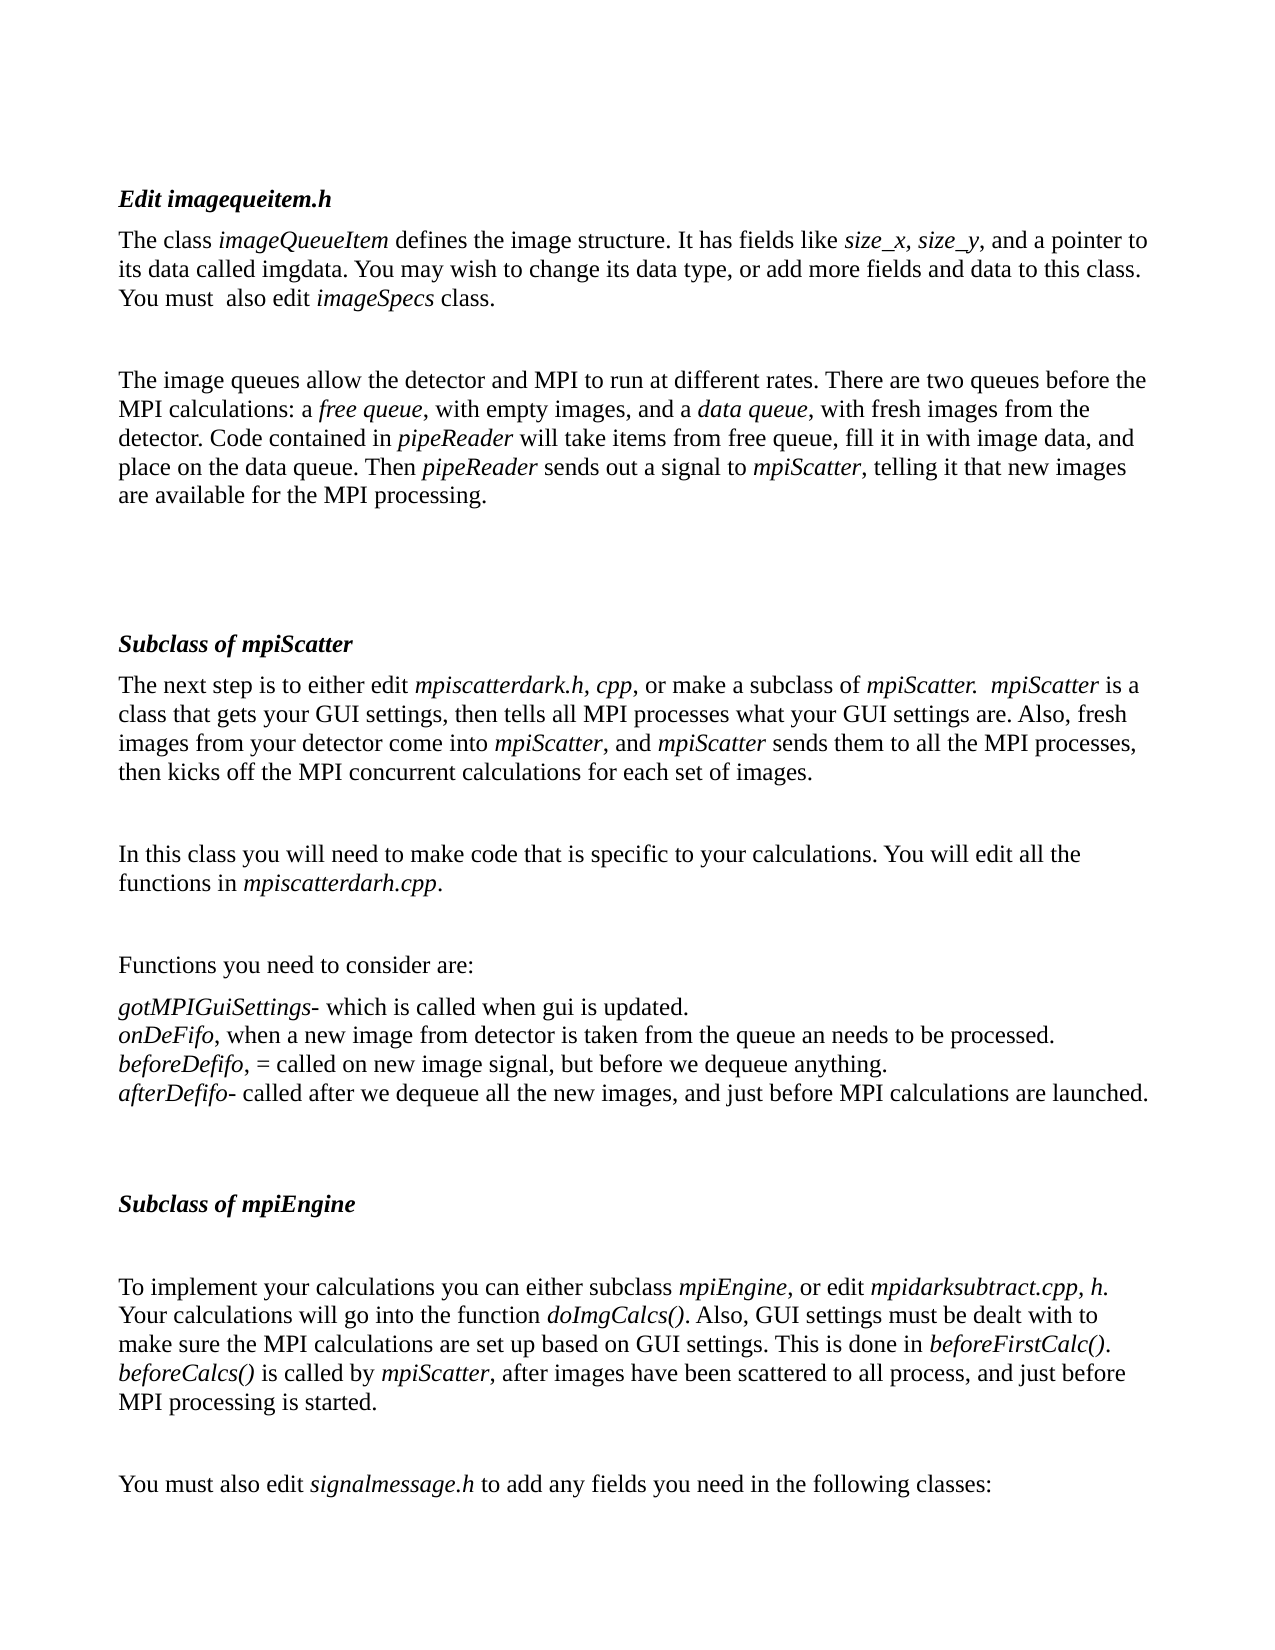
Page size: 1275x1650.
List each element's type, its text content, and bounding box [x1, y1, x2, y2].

text In this class you will need to make code that is specific to your calculations. You will edit all the functions in mpiscatterdarh.cpp. [118, 839, 1157, 897]
subtitle Subclass of mpiEngine [118, 1189, 1157, 1218]
text You must also edit signalmessage.h to add any fields you need in the following classes: [118, 1469, 1157, 1498]
text onDeFifo, when a new image from detector is taken from the queue an needs to be processed. [118, 1021, 1157, 1049]
text The class imageQueueItem defines the image structure. It has fields like size_x, size_y, and a pointer to its data called imgdata. You may wish to change its data type, or add more fields and data to this class. You must also edit imageSpecs class. [118, 226, 1157, 312]
text The next step is to either edit mpiscatterdark.h, cpp, or make a subclass of mpiScatter. mpiScatter is a class that gets your GUI settings, then tells all MPI processes what your GUI settings are. Also, fresh images from your detector come into mpiScatter, and mpiScatter sends them to all the MPI processes, then kicks off the MPI concurrent calculations for each set of images. [118, 671, 1157, 786]
text afterDefifo- called after we dequeue all the new images, and just before MPI calculations are launched. [118, 1078, 1157, 1107]
text Functions you need to consider are: [118, 951, 1157, 979]
text gotMPIGuiSettings- which is called when gui is updated. [118, 992, 1157, 1021]
text To implement your calculations you can either subclass mpiEngine, or edit mpidarksubtract.cpp, h. Your calculations will go into the function doImgCalcs(). Also, GUI settings must be dealt with to make sure the MPI calculations are set up based on GUI settings. This is done in beforeFirstCalc(). beforeCalcs() is called by mpiScatter, after images have been scattered to all process, and just before MPI processing is started. [118, 1272, 1157, 1416]
text beforeDefifo, = called on new image signal, but before we dequeue anything. [118, 1049, 1157, 1078]
subtitle Edit imagequeitem.h [118, 184, 1157, 213]
text The image queues allow the detector and MPI to run at different rates. There are two queues before the MPI calculations: a free queue, with empty images, and a data queue, with fresh images from the detector. Code contained in pipeReader will take items from free queue, fill it in with image data, and place on the data queue. Then pipeReader sends out a signal to mpiScatter, telling it that new images are available for the MPI processing. [118, 366, 1157, 509]
subtitle Subclass of mpiScatter [118, 629, 1157, 658]
